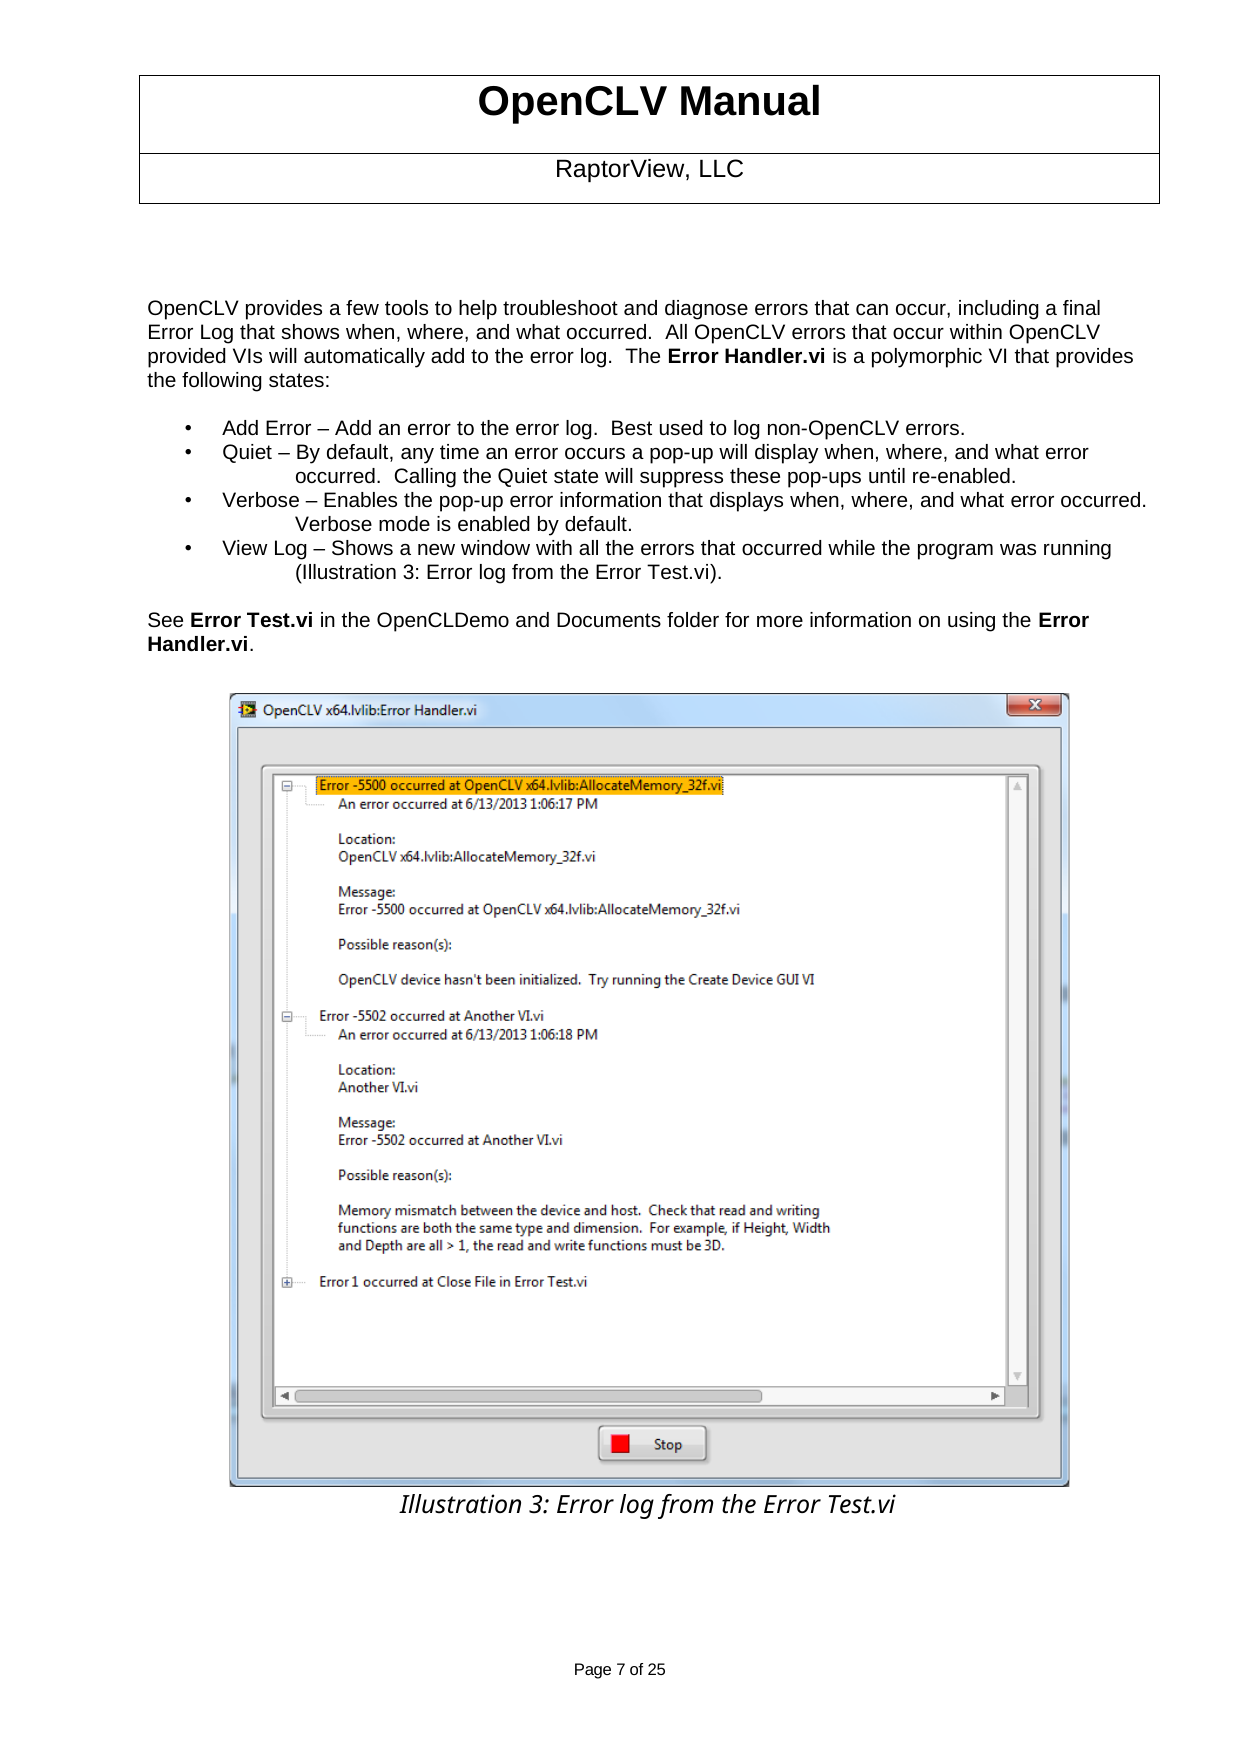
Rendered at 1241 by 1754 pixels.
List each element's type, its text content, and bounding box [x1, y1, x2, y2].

list View Log – Shows a new window with all the errors that occurred while the program was running (Illustration 3: Error log from the Error Test.vi). [184, 536, 1152, 584]
list Add Error – Add an error to the error log. Best used to log non-OpenCLV errors. [184, 416, 1152, 440]
picture [229, 693, 1070, 1487]
text See Error Test.vi in the OpenCLDemo and Documents folder for more information on using the Error Handler.vi. [147, 608, 1152, 656]
list Quiet – By default, any time an error occurs a pop-up will display when, where, and what error occurred. Calling the Quiet state will suppress these pop-ups until re-enabled. [184, 440, 1152, 488]
list Verbose – Enables the pop-up error information that displays when, where, and what error occurred. Verbose mode is enabled by default. [184, 488, 1152, 536]
text Illustration 3: Error log from the Error Test.vi [229, 1487, 1069, 1521]
text OpenCLV provides a few tools to help troubleshoot and diagnose errors that can occur, including a final Error Log that shows when, where, and what occurred. All OpenCLV errors that occur within OpenCLV provided VIs will automatically add to the error log. The Error Handler.vi is a polymorphic VI that provides the following states: [147, 296, 1152, 392]
